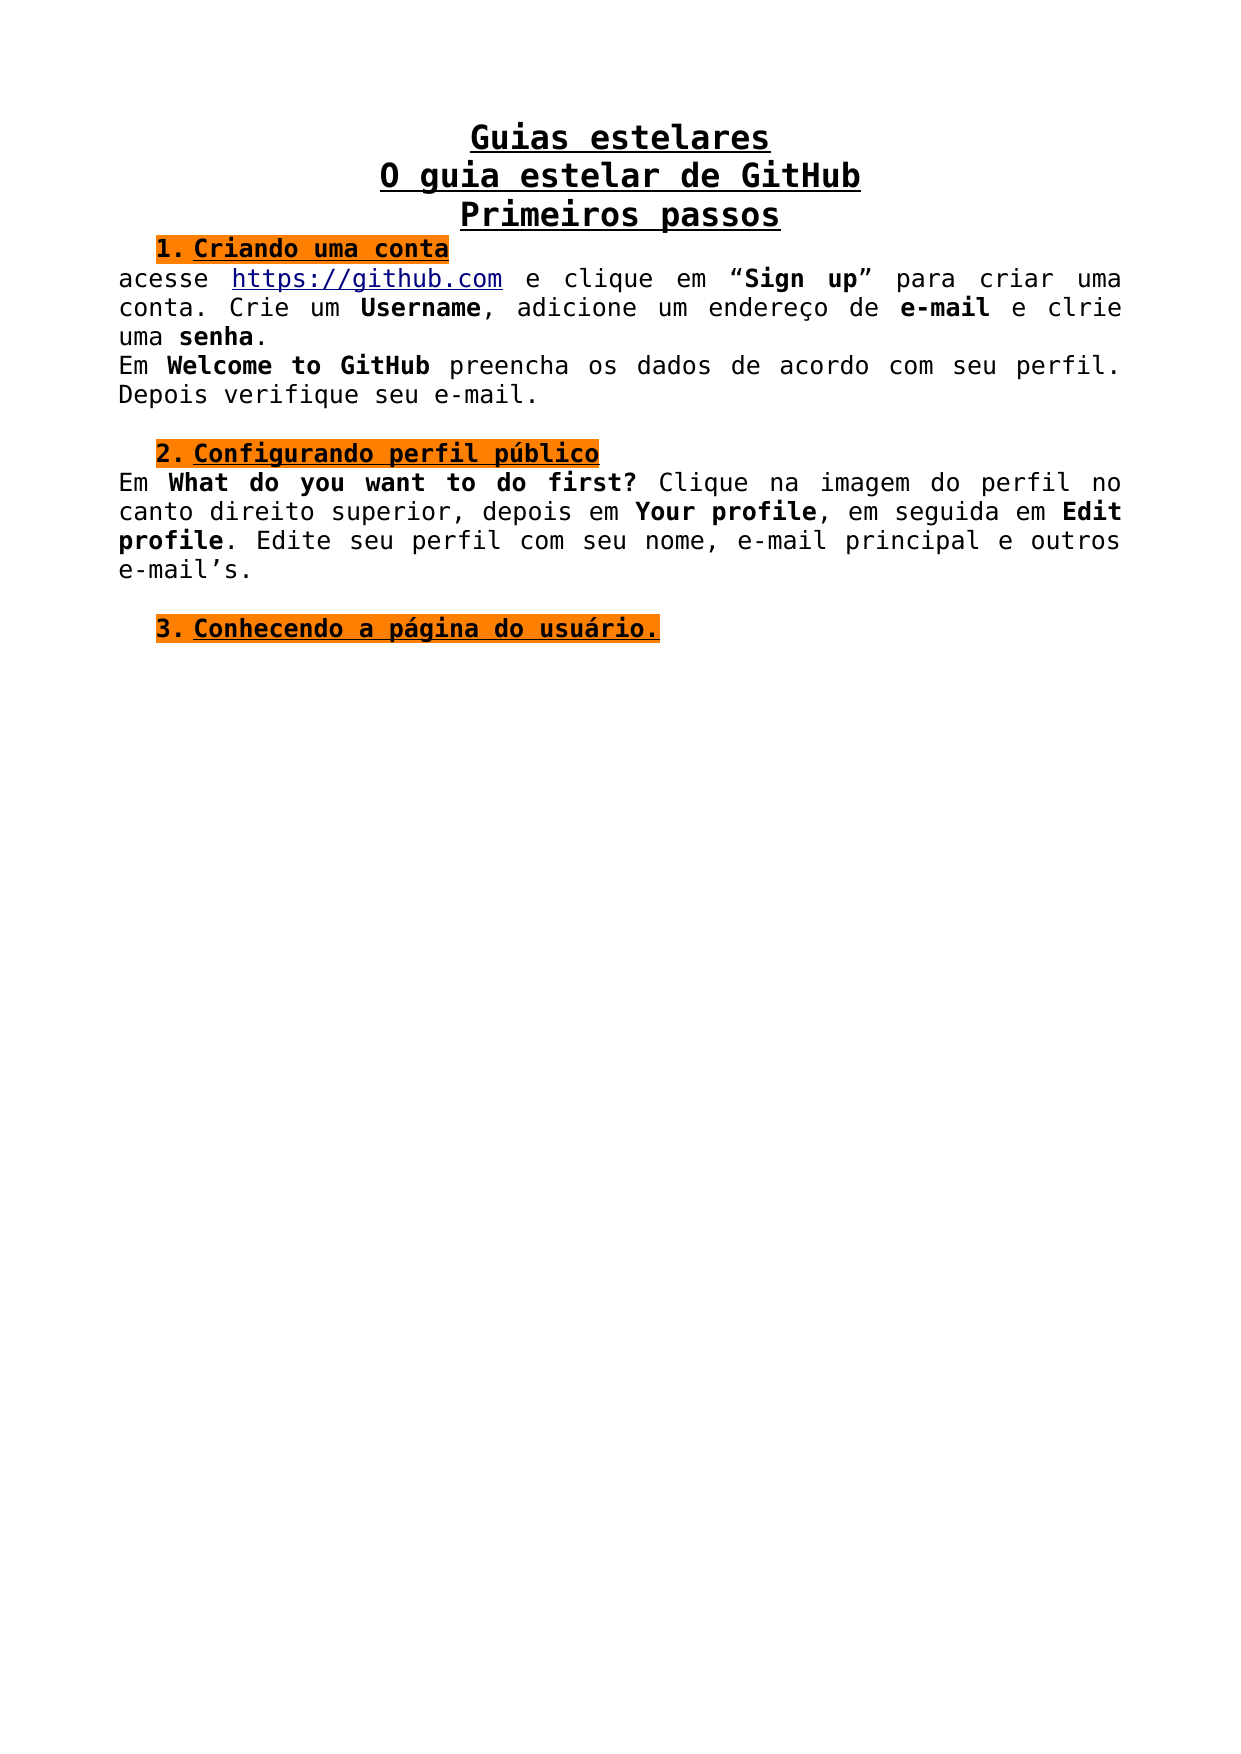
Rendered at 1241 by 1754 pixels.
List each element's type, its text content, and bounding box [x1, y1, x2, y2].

text Guias estelares [118, 118, 1122, 157]
list Configurando perfil público [193, 439, 1122, 468]
text O guia estelar de GitHub [118, 157, 1122, 196]
text Em Welcome to GitHub preencha os dados de acordo com seu perfil. Depois verifique seu e-mail. [118, 351, 1122, 410]
text Em What do you want to do first? Clique na imagem do perfil no canto direito superior, depois em Your profile, em seguida em Edit profile. Edite seu perfil com seu nome, e-mail principal e outros e-mail’s. [118, 468, 1122, 585]
list Conhecendo a página do usuário. [193, 614, 1122, 643]
list Criando uma conta [193, 235, 1122, 264]
text acesse https://github.com e clique em “Sign up” para criar uma conta. Crie um Username, adicione um endereço de e-mail e clrie uma senha. [118, 264, 1122, 351]
text Primeiros passos [118, 196, 1122, 235]
